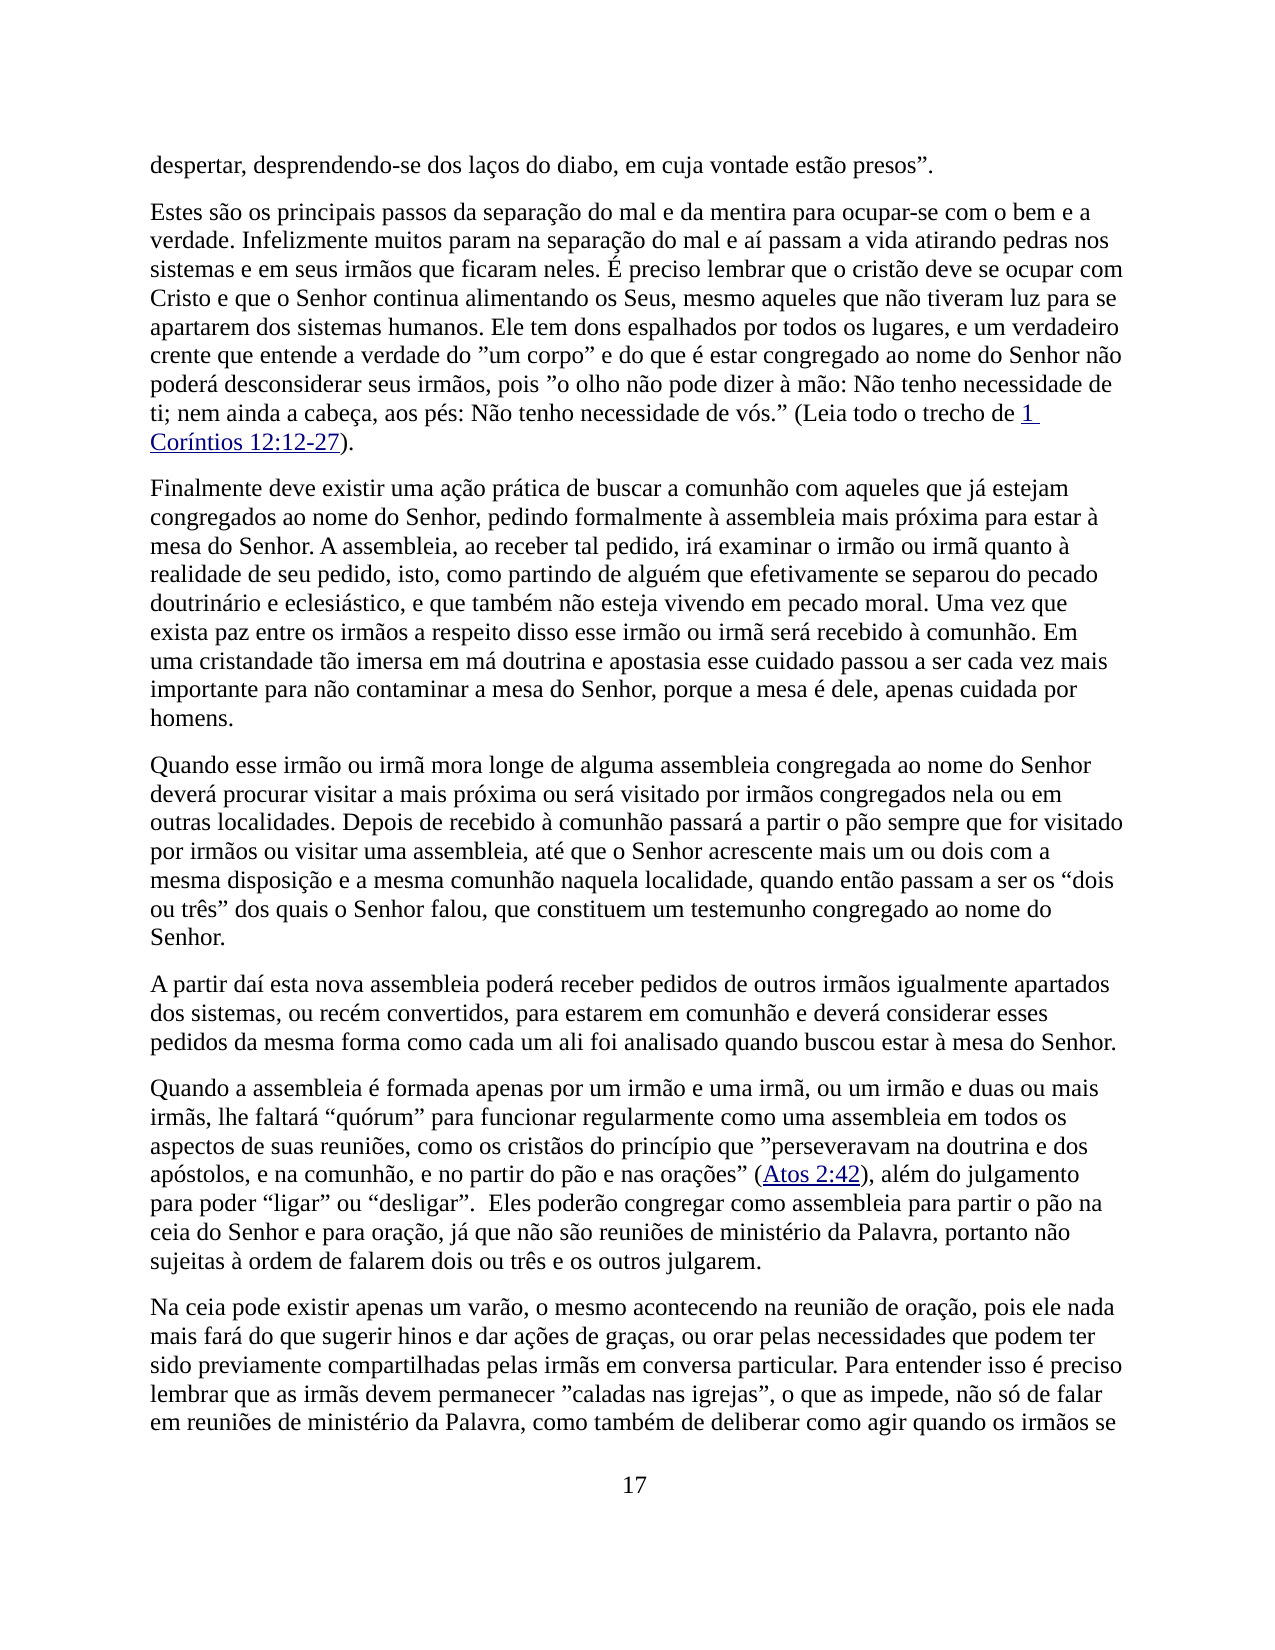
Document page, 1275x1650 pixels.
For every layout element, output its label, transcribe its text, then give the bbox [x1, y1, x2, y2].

text Finalmente deve existir uma ação prática de buscar a comunhão com aqueles que já estejam congregados ao nome do Senhor, pedindo formalmente à assembleia mais próxima para estar à mesa do Senhor. A assembleia, ao receber tal pedido, irá examinar o irmão ou irmã quanto à realidade de seu pedido, isto, como partindo de alguém que efetivamente se separou do pecado doutrinário e eclesiástico, e que também não esteja vivendo em pecado moral. Uma vez que exista paz entre os irmãos a respeito disso esse irmão ou irmã será recebido à comunhão. Em uma cristandade tão imersa em má doutrina e apostasia esse cuidado passou a ser cada vez mais importante para não contaminar a mesa do Senhor, porque a mesa é dele, apenas cuidada por homens. [150, 473, 1125, 732]
text Estes são os principais passos da separação do mal e da mentira para ocupar-se com o bem e a verdade. Infelizmente muitos param na separação do mal e aí passam a vida atirando pedras nos sistemas e em seus irmãos que ficaram neles. É preciso lembrar que o cristão deve se ocupar com Cristo e que o Senhor continua alimentando os Seus, mesmo aqueles que não tiveram luz para se apartarem dos sistemas humanos. Ele tem dons espalhados por todos os lugares, e um verdadeiro crente que entende a verdade do ”um corpo” e do que é estar congregado ao nome do Senhor não poderá desconsiderar seus irmãos, pois ”o olho não pode dizer à mão: Não tenho necessidade de ti; nem ainda a cabeça, aos pés: Não tenho necessidade de vós.” (Leia todo o trecho de 1 Coríntios 12:12-27). [150, 197, 1125, 455]
text Quando a assembleia é formada apenas por um irmão e uma irmã, ou um irmão e duas ou mais irmãs, lhe faltará “quórum” para funcionar regularmente como uma assembleia em todos os aspectos de suas reuniões, como os cristãos do princípio que ”perseveravam na doutrina e dos apóstolos, e na comunhão, e no partir do pão e nas orações” (Atos 2:42), além do julgamento para poder “ligar” ou “desligar”. Eles poderão congregar como assembleia para partir o pão na ceia do Senhor e para oração, já que não são reuniões de ministério da Palavra, portanto não sujeitas à ordem de falarem dois ou três e os outros julgarem. [150, 1073, 1125, 1274]
text Na ceia pode existir apenas um varão, o mesmo acontecendo na reunião de oração, pois ele nada mais fará do que sugerir hinos e dar ações de graças, ou orar pelas necessidades que podem ter sido previamente compartilhadas pelas irmãs em conversa particular. Para entender isso é preciso lembrar que as irmãs devem permanecer ”caladas nas igrejas”, o que as impede, não só de falar em reuniões de ministério da Palavra, como também de deliberar como agir quando os irmãos se [150, 1292, 1125, 1436]
text Quando esse irmão ou irmã mora longe de alguma assembleia congregada ao nome do Senhor deverá procurar visitar a mais próxima ou será visitado por irmãos congregados nela ou em outras localidades. Depois de recebido à comunhão passará a partir o pão sempre que for visitado por irmãos ou visitar uma assembleia, até que o Senhor acrescente mais um ou dois com a mesma disposição e a mesma comunhão naquela localidade, quando então passam a ser os “dois ou três” dos quais o Senhor falou, que constituem um testemunho congregado ao nome do Senhor. [150, 750, 1125, 951]
text despertar, desprendendo-se dos laços do diabo, em cuja vontade estão presos”. [150, 150, 1125, 179]
text A partir daí esta nova assembleia poderá receber pedidos de outros irmãos igualmente apartados dos sistemas, ou recém convertidos, para estarem em comunhão e deverá considerar esses pedidos da mesma forma como cada um ali foi analisado quando buscou estar à mesa do Senhor. [150, 969, 1125, 1055]
